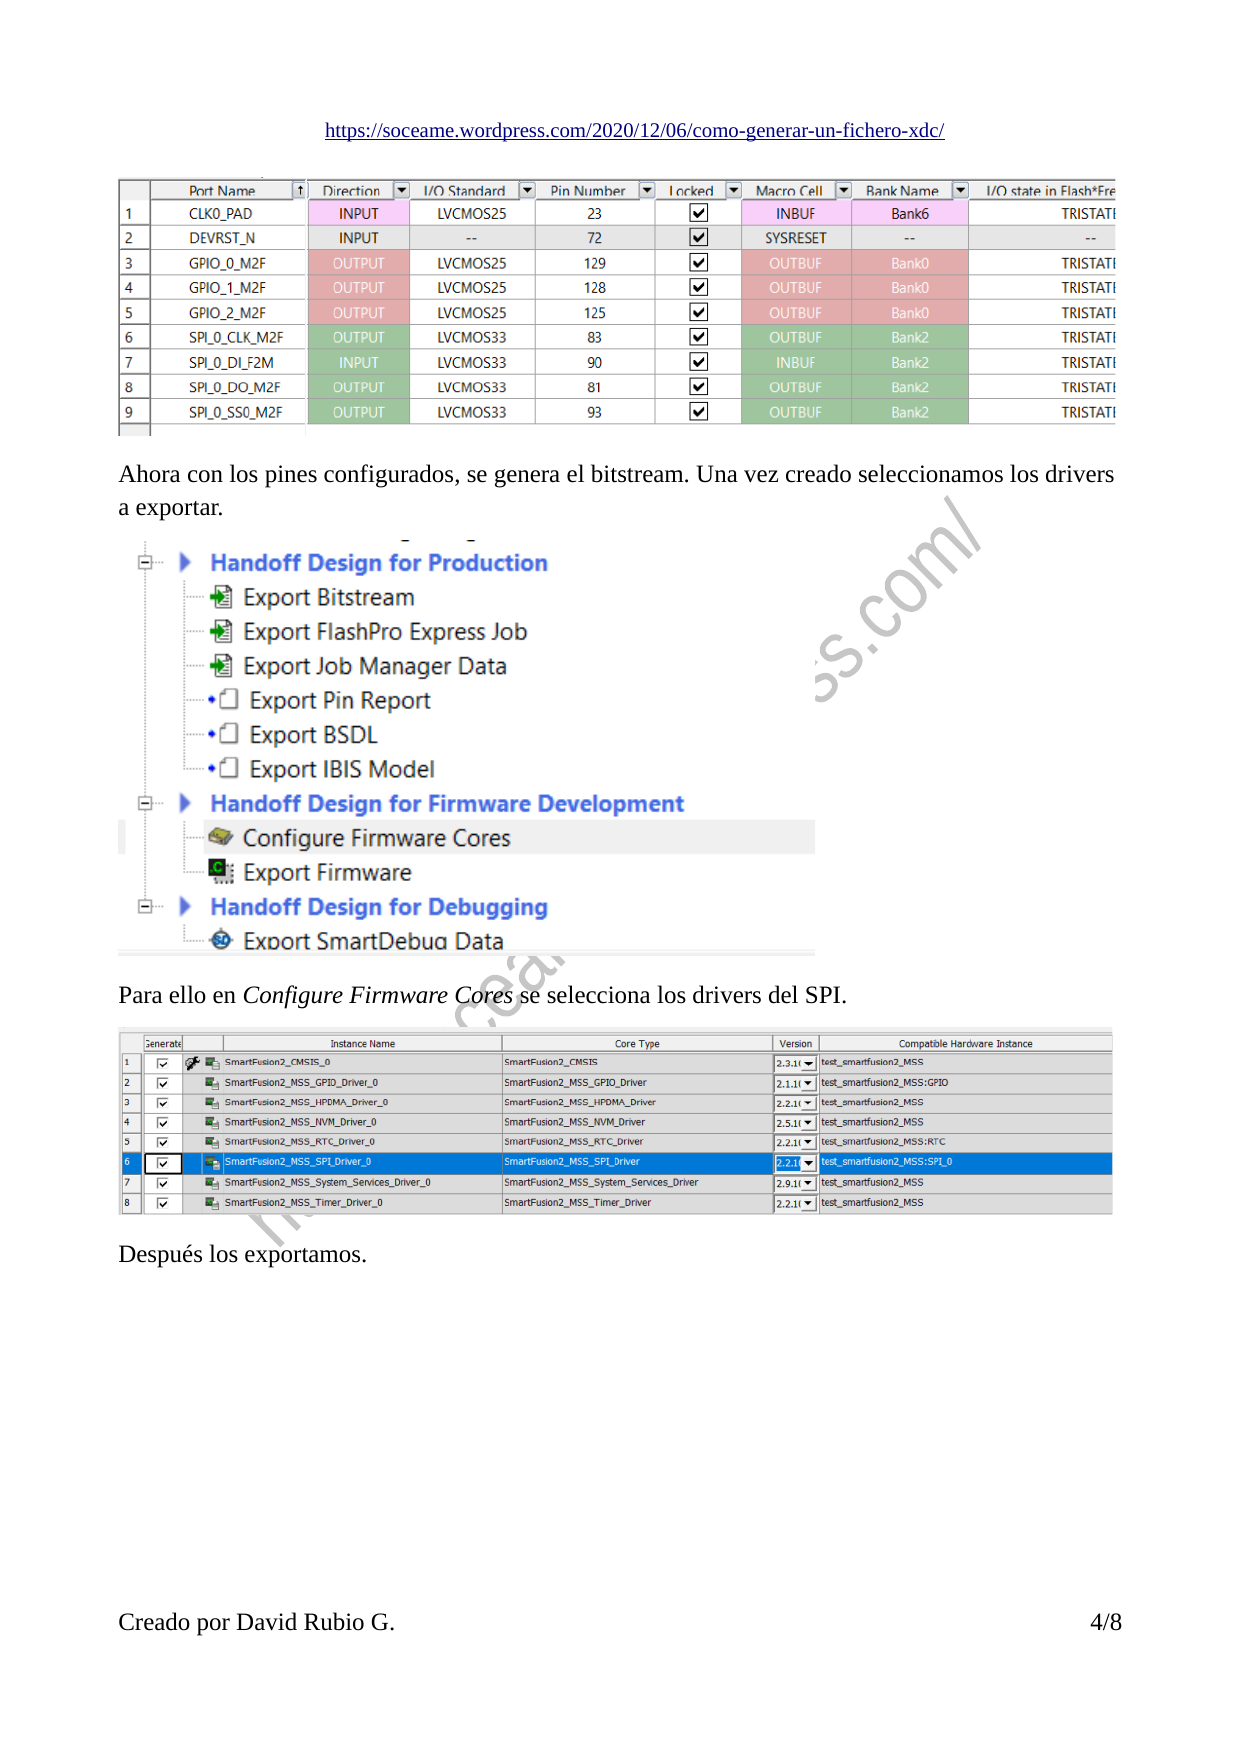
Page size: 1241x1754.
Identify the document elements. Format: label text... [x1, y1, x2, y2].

picture [118, 540, 815, 956]
text Para ello en Configure Firmware Cores se selecciona los drivers del SPI. [496, 980, 1122, 1009]
picture [118, 1027, 1113, 1215]
picture [118, 177, 1116, 436]
text Ahora con los pines configurados, se genera el bitstream. Una vez creado seleccionamos los drivers a exportar. [118, 459, 1122, 521]
text Después los exportamos. [118, 1239, 1122, 1268]
text Para ello en Configure Firmware Cores se selecciona los drivers del SPI. [118, 980, 483, 1009]
